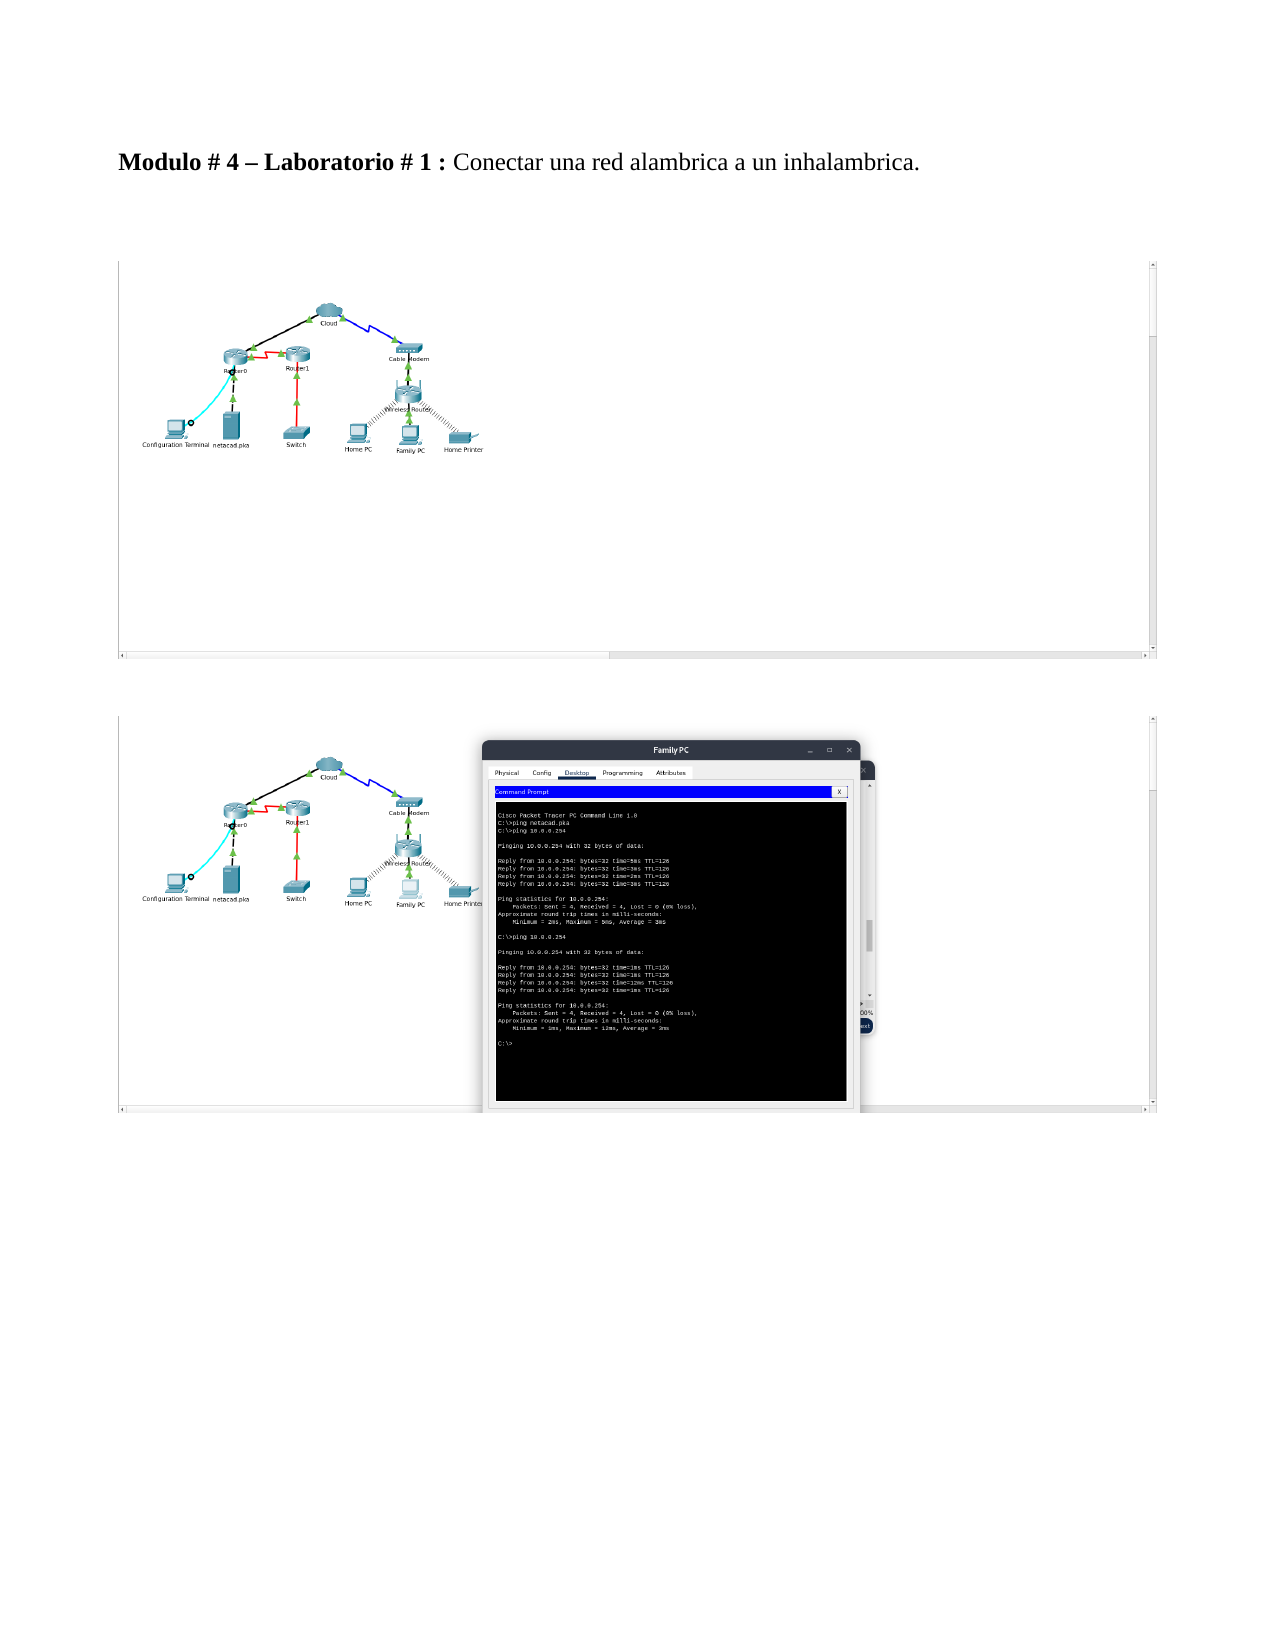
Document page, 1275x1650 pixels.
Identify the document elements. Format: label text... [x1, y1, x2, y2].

picture [118, 261, 1157, 659]
text Modulo # 4 – Laboratorio # 1 : Conectar una red alambrica a un inhalambrica. [118, 147, 1157, 176]
picture [118, 716, 1157, 1113]
